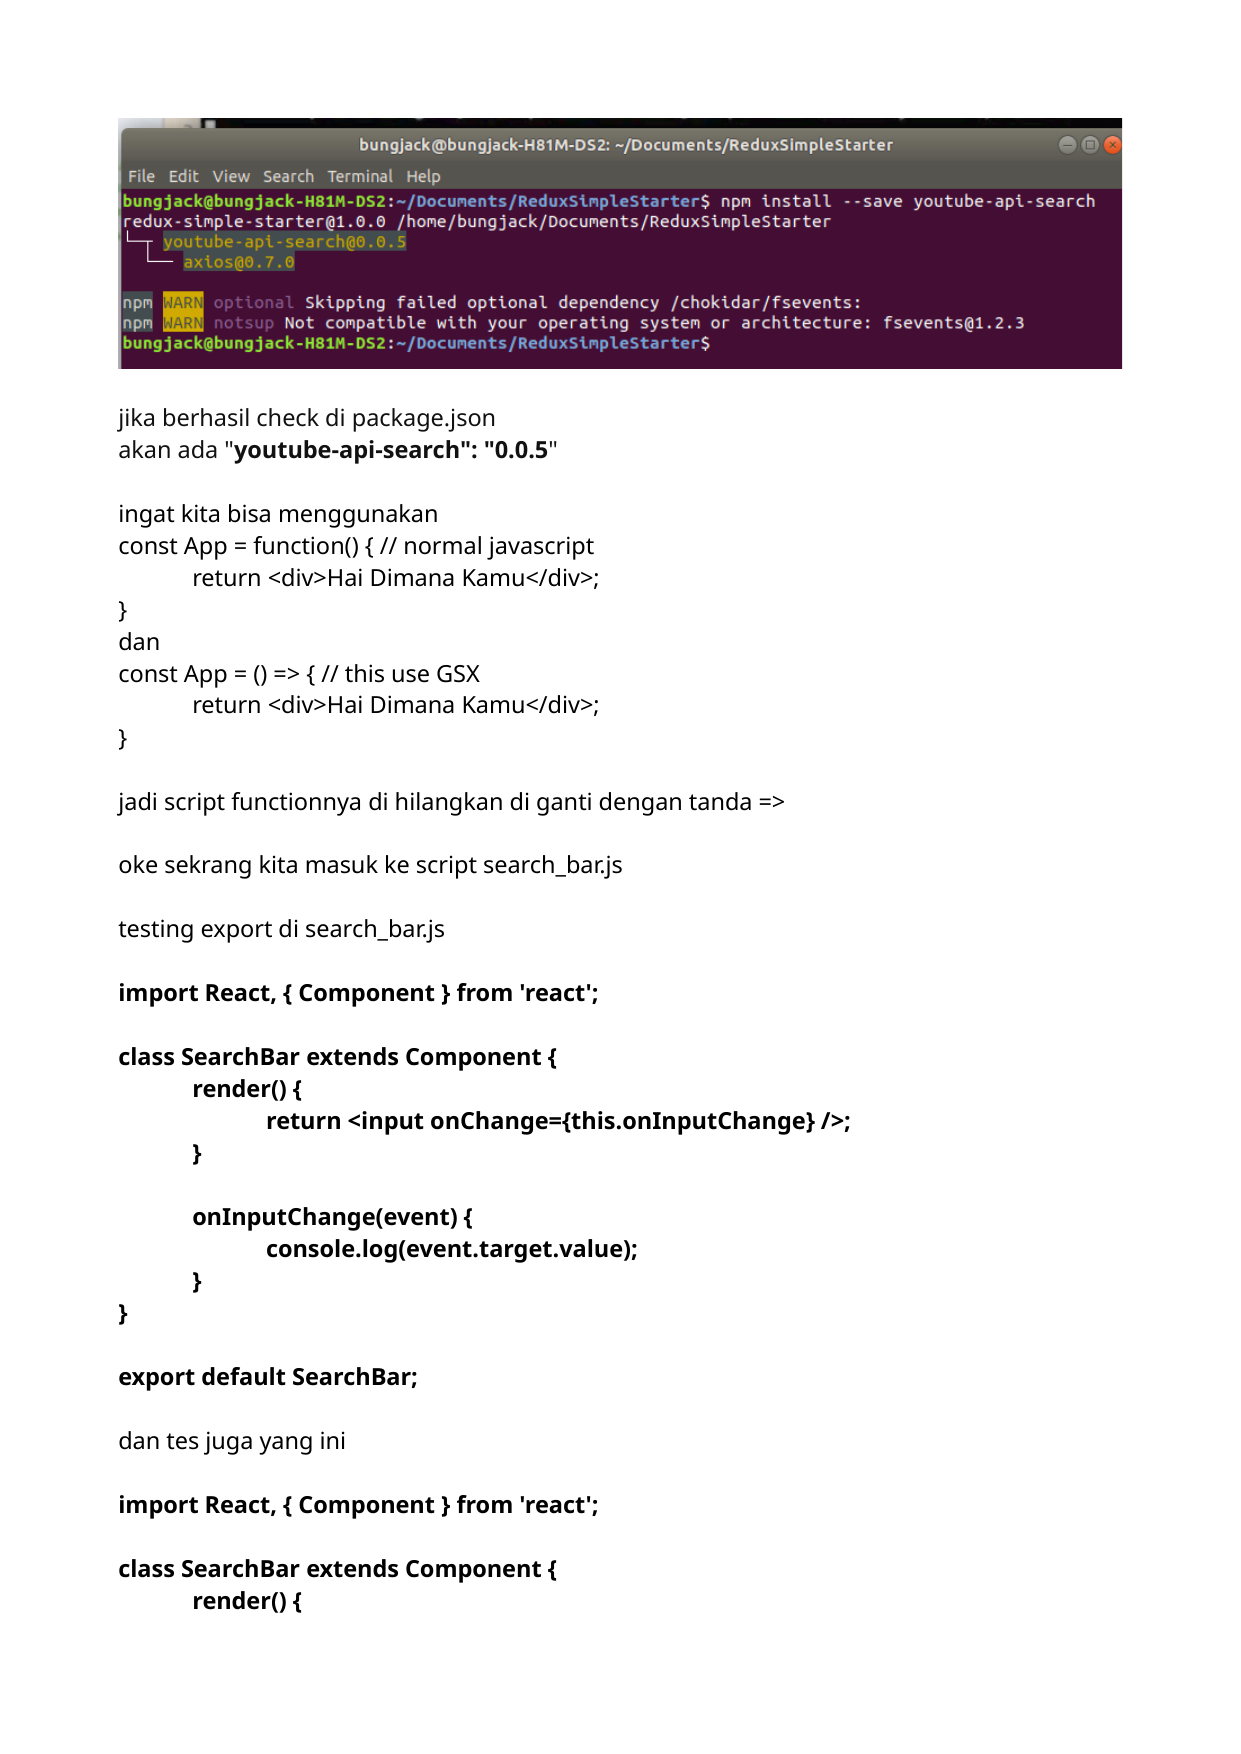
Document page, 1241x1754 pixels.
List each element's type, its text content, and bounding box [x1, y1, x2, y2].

text const App = function() { // normal javascript [118, 529, 1122, 561]
text dan [118, 625, 1122, 657]
text } [118, 1264, 1122, 1296]
text render() { [118, 1073, 1122, 1104]
text return <input onChange={this.onInputChange} />; [118, 1104, 1122, 1137]
text console.log(event.target.value); [118, 1232, 1122, 1264]
text class SearchBar extends Component { [118, 1552, 1122, 1584]
text jika berhasil check di package.json [118, 401, 1122, 433]
text jadi script functionnya di hilangkan di ganti dengan tanda => [118, 785, 1122, 817]
text dan tes juga yang ini [118, 1424, 1122, 1456]
text } [118, 721, 1122, 753]
text render() { [118, 1584, 1122, 1616]
text return <div>Hai Dimana Kamu</div>; [118, 689, 1122, 721]
text } [118, 593, 1122, 625]
text } [118, 1137, 1122, 1168]
text oke sekrang kita masuk ke script search_bar.js [118, 849, 1122, 881]
text akan ada "youtube-api-search": "0.0.5" [118, 433, 1122, 465]
picture [118, 118, 1123, 369]
text testing export di search_bar.js [118, 913, 1122, 945]
text export default SearchBar; [118, 1360, 1122, 1392]
text } [118, 1296, 1122, 1328]
text import React, { Component } from 'react'; [118, 1488, 1122, 1520]
text return <div>Hai Dimana Kamu</div>; [118, 561, 1122, 593]
text import React, { Component } from 'react'; [118, 977, 1122, 1009]
text onInputChange(event) { [118, 1201, 1122, 1232]
text ingat kita bisa menggunakan [118, 497, 1122, 529]
text const App = () => { // this use GSX [118, 657, 1122, 689]
text class SearchBar extends Component { [118, 1041, 1122, 1073]
